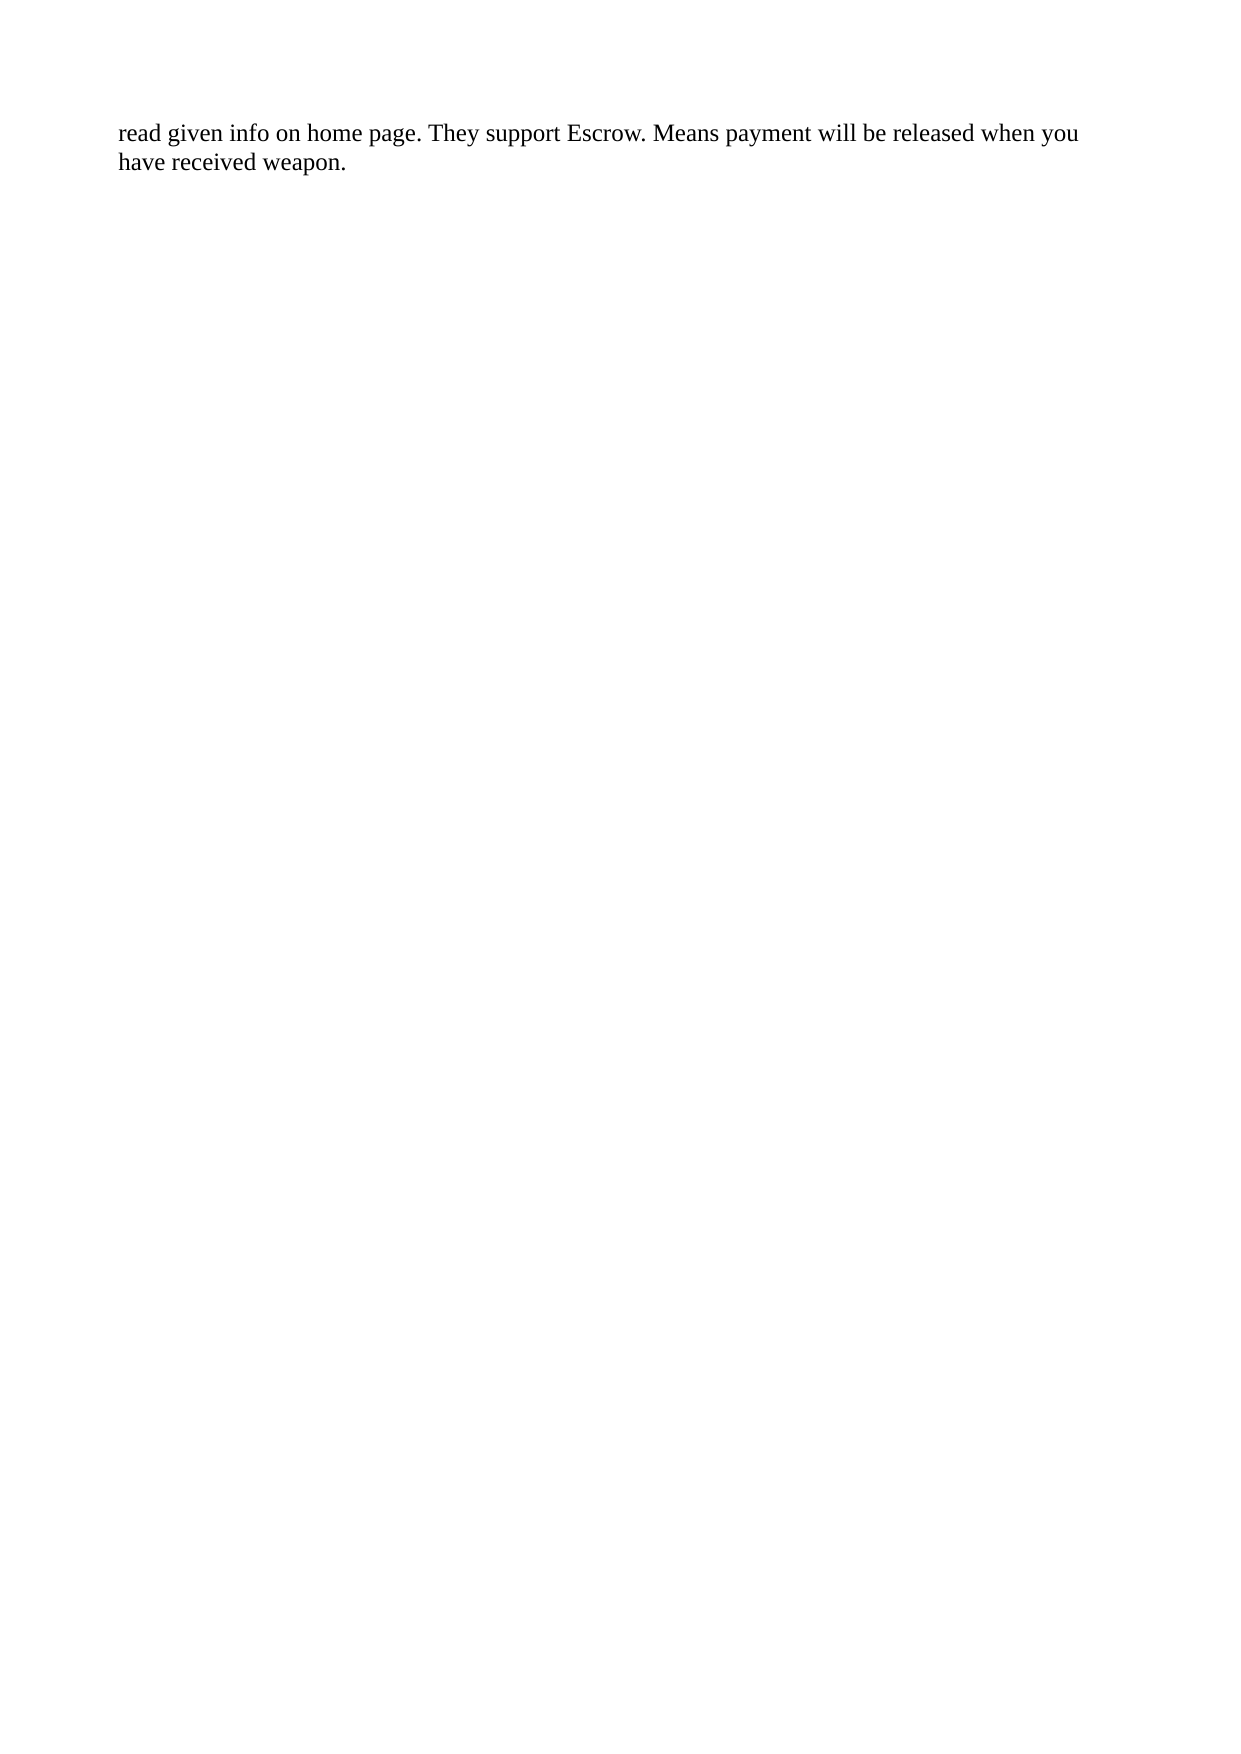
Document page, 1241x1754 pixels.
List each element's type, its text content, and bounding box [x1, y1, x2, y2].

text read given info on home page. They support Escrow. Means payment will be released when you have received weapon. [118, 118, 1122, 176]
